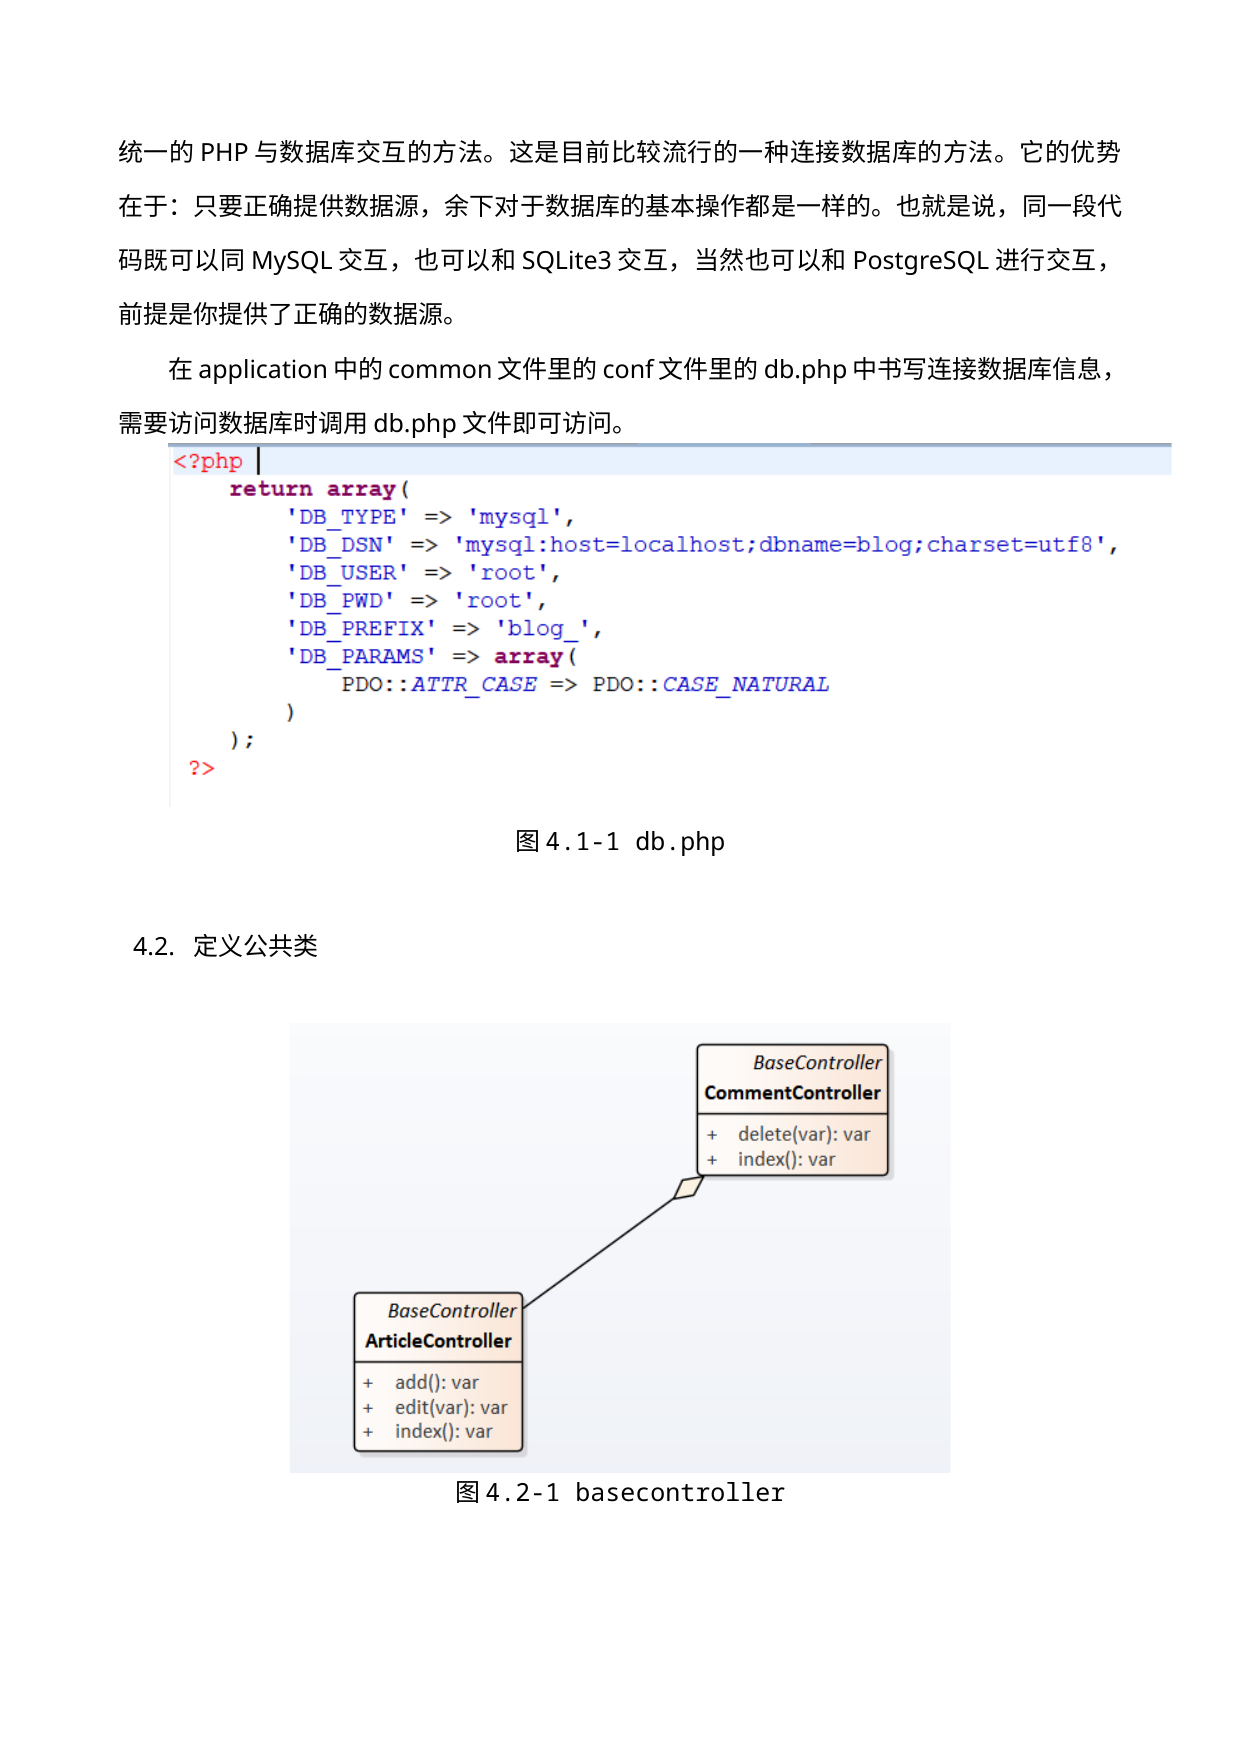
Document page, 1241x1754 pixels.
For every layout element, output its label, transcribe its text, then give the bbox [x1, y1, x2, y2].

text 在application中的common文件里的conf文件里的db.php中书写连接数据库信息，需要访问数据库时调用db.php文件即可访问。 [118, 335, 1122, 443]
text 统一的PHP与数据库交互的方法。这是目前比较流行的一种连接数据库的方法。它的优势在于：只要正确提供数据源，余下对于数据库的基本操作都是一样的。也就是说，同一段代码既可以同MySQL交互，也可以和SQLite3交互，当然也可以和PostgreSQL进行交互，前提是你提供了正确的数据源。 [118, 118, 1122, 335]
text 图4.2-1 basecontroller [118, 1472, 1122, 1508]
subtitle 定义公共类 [133, 926, 1122, 962]
text 图4.1-1 db.php [118, 807, 1122, 861]
